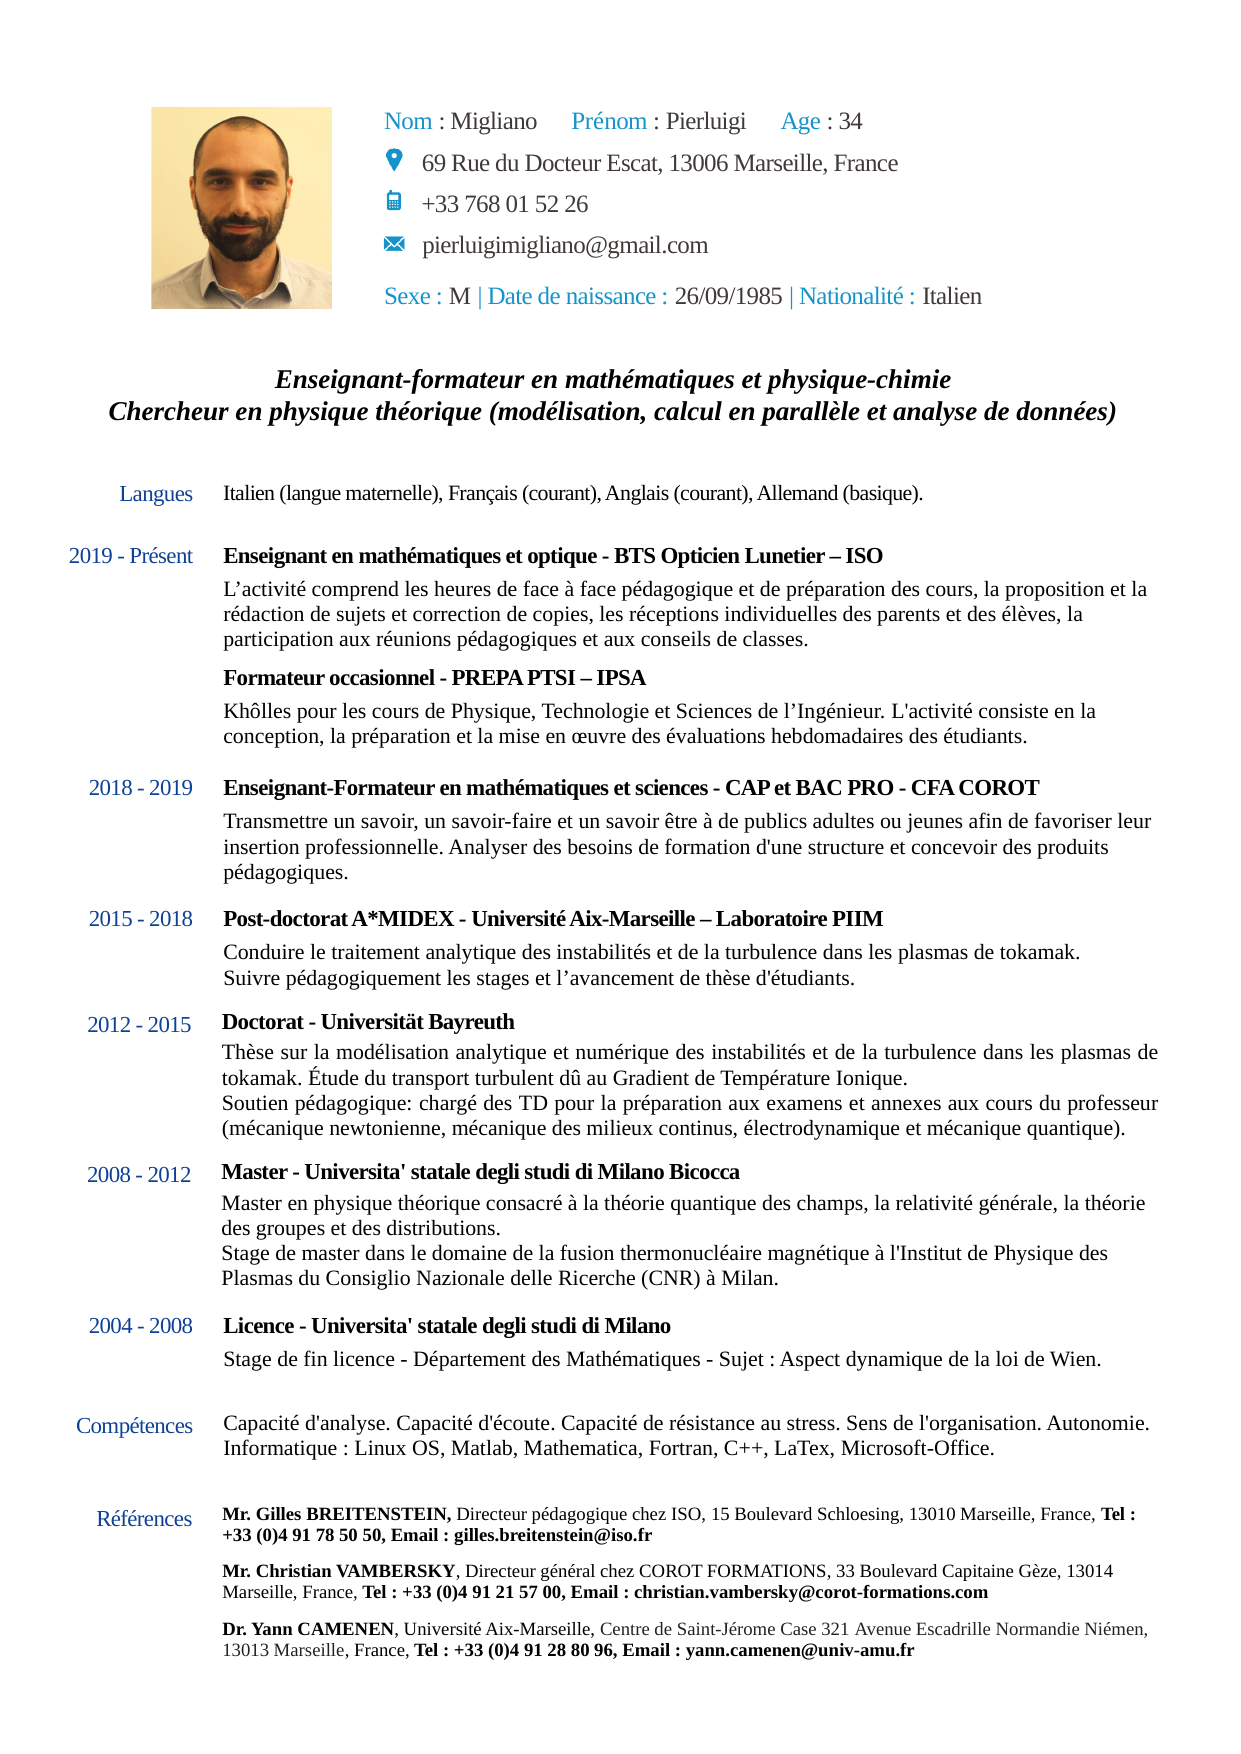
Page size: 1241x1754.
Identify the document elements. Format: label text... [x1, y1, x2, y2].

table_header 2015 - 2018 [58, 903, 223, 990]
text Enseignant-formateur en mathématiques et physique-chimie [106, 363, 1122, 394]
table_header Compétences [63, 1410, 223, 1460]
picture [151, 107, 332, 309]
picture [383, 147, 405, 172]
picture [383, 189, 405, 211]
table_header 2008 - 2012 [61, 1159, 221, 1290]
table_cell Sexe : M | Date de naissance : 26/09/1985 | Nationalité : Italien [384, 272, 1157, 309]
table_header [89, 106, 384, 148]
table_header 2018 - 2019 [58, 771, 223, 884]
table_header Mr. Gilles BREITENSTEIN, Directeur pédagogique chez ISO, 15 Boulevard Schloesing, 13010 Marseille, France, Tel : +33 (0)4 91 78 50 50, Email : gilles.breitenstein@iso.fr Mr. Christian VAMBERSKY, Directeur général chez COROT FORMATIONS, 33 Boulevard Capitaine Gèze, 13014 Marseille, France, Tel : +33 (0)4 91 21 57 00, Email : christian.vambersky@corot-formations.com Dr. Yann CAMENEN, Université Aix-Marseille, Centre de Saint-Jérome Case 321 Avenue Escadrille Normandie Niémen, 13013 Marseille, France, Tel : +33 (0)4 91 28 80 96, Email : yann.camenen@univ-amu.fr [222, 1503, 1166, 1661]
table_header Doctorat - Universität Bayreuth Thèse sur la modélisation analytique et numérique des instabilités et de la turbulence dans les plasmas de tokamak. Étude du transport turbulent dû au Gradient de Température Ionique. Soutien pédagogique: chargé des TD pour la préparation aux examens et annexes aux cours du professeur (mécanique newtonienne, mécanique des milieux continus, électrodynamique et mécanique quantique). [222, 1008, 1160, 1140]
table_header Nom : Migliano Prénom : Pierluigi Age : 34 [384, 106, 1157, 148]
text Chercheur en physique théorique (modélisation, calcul en parallèle et analyse de données) [106, 394, 1122, 426]
table_header Master - Universita' statale degli studi di Milano Bicocca Master en physique théorique consacré à la théorie quantique des champs, la relativité générale, la théorie des groupes et des distributions. Stage de master dans le domaine de la fusion thermonucléaire magnétique à l'Institut de Physique des Plasmas du Consiglio Nazionale delle Ricerche (CNR) à Milan. [221, 1159, 1159, 1290]
table_header 2019 - Présent [58, 539, 223, 748]
table_header Enseignant en mathématiques et optique - BTS Opticien Lunetier – ISO L’activité comprend les heures de face à face pédagogique et de préparation des cours, la proposition et la rédaction de sujets et correction de copies, les réceptions individuelles des parents et des élèves, la participation aux réunions pédagogiques et aux conseils de classes. Formateur occasionnel - PREPA PTSI – IPSA Khôlles pour les cours de Physique, Technologie et Sciences de l’Ingénieur. L'activité consiste en la conception, la préparation et la mise en œuvre des évaluations hebdomadaires des étudiants. [223, 539, 1162, 748]
table_cell [89, 148, 384, 310]
table_header Capacité d'analyse. Capacité d'écoute. Capacité de résistance au stress. Sens de l'organisation. Autonomie. Informatique : Linux OS, Matlab, Mathematica, Fortran, C++, LaTex, Microsoft-Office. [223, 1410, 1167, 1460]
table_header 2012 - 2015 [62, 1008, 222, 1140]
table_header Licence - Universita' statale degli studi di Milano Stage de fin licence - Département des Mathématiques - Sujet : Aspect dynamique de la loi de Wien. [223, 1309, 1167, 1371]
picture [383, 230, 405, 255]
table_cell 69 Rue du Docteur Escat, 13006 Marseille, France [384, 148, 1157, 189]
table_header 2004 - 2008 [63, 1309, 223, 1371]
table_header Langues [58, 477, 223, 506]
table_cell +33 768 01 52 26 [384, 189, 1157, 231]
table_header Références [62, 1503, 222, 1661]
table_header Italien (langue maternelle), Français (courant), Anglais (courant), Allemand (basique). [223, 477, 1168, 506]
table_header Post-doctorat A*MIDEX - Université Aix-Marseille – Laboratoire PIIM Conduire le traitement analytique des instabilités et de la turbulence dans les plasmas de tokamak. Suivre pédagogiquement les stages et l’avancement de thèse d'étudiants. [223, 903, 1162, 990]
table_header Enseignant-Formateur en mathématiques et sciences - CAP et BAC PRO - CFA COROT Transmettre un savoir, un savoir-faire et un savoir être à de publics adultes ou jeunes afin de favoriser leur insertion professionnelle. Analyser des besoins de formation d'une structure et concevoir des produits pédagogiques. [223, 771, 1162, 884]
table_cell pierluigimigliano@gmail.com [384, 231, 1157, 272]
